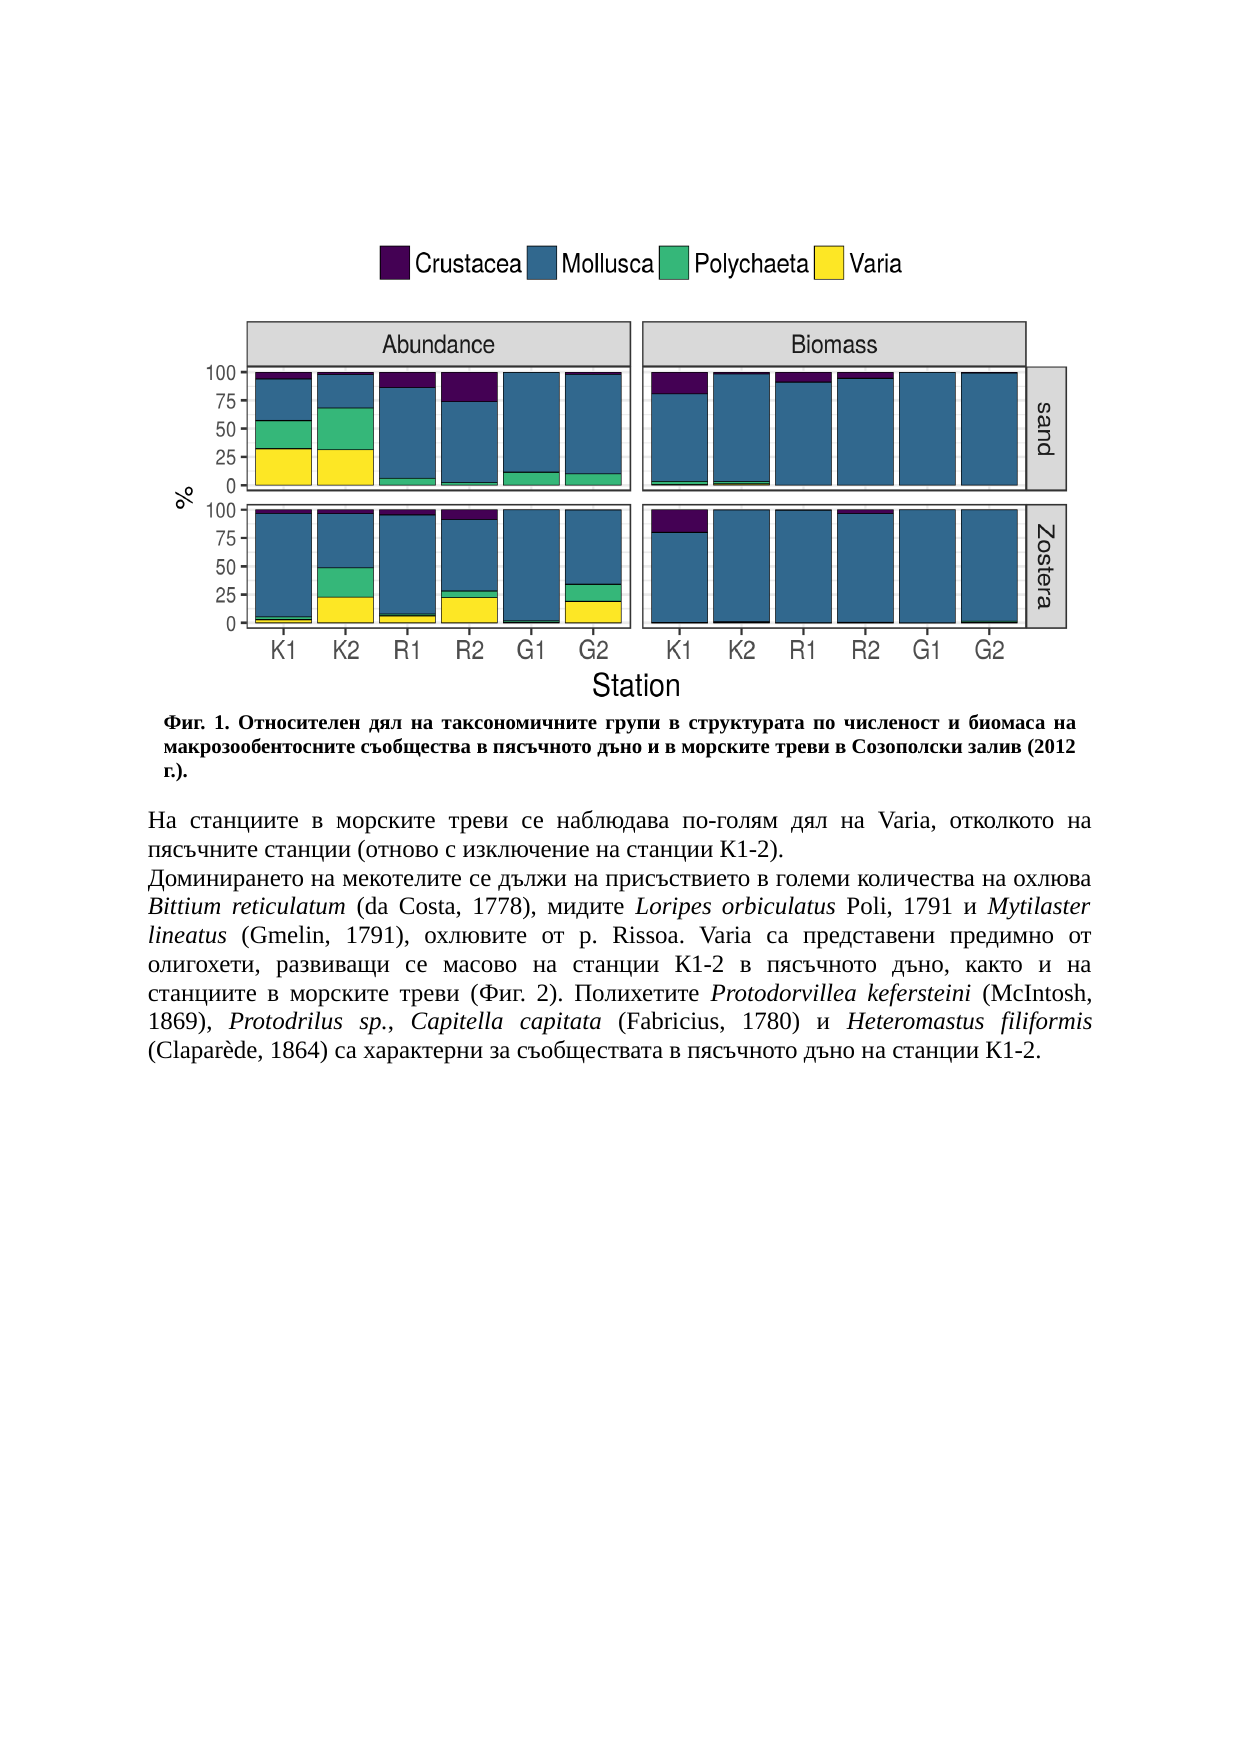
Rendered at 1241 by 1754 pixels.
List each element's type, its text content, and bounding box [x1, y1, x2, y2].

picture [163, 219, 1078, 710]
text [163, 782, 1077, 796]
text Фиг. 1. Относителен дял на таксономичните групи в структурата по численост и биомаса на макрозообентосните съобщества в пясъчното дъно и в морските треви в Созополски залив (2012 г.). [163, 710, 1077, 782]
text Доминирането на мекотелите се дължи на присъствието в големи количества на охлюва Bittium reticulatum (da Costa, 1778), мидите Loripes orbiculatus Poli, 1791 и Mytilaster lineatus (Gmelin, 1791), охлювите от р. Rissoa. Varia са представени предимно от олигохети, развиващи се масово на станции К1-2 в пясъчното дъно, както и на станциите в морските треви (Фиг. 2). Полихетите Protodorvillea kefersteini (McIntosh, 1869), Protodrilus sp., Capitella capitata (Fabricius, 1780) и Heteromastus filiformis (Claparède, 1864) са характерни за съобществата в пясъчното дъно на станции К1-2. [148, 863, 1093, 1064]
text [163, 207, 1077, 219]
text На станциите в морските треви се наблюдава по-голям дял на Varia, отколкото на пясъчните станции (отново с изключение на станции К1-2). [148, 207, 1093, 863]
